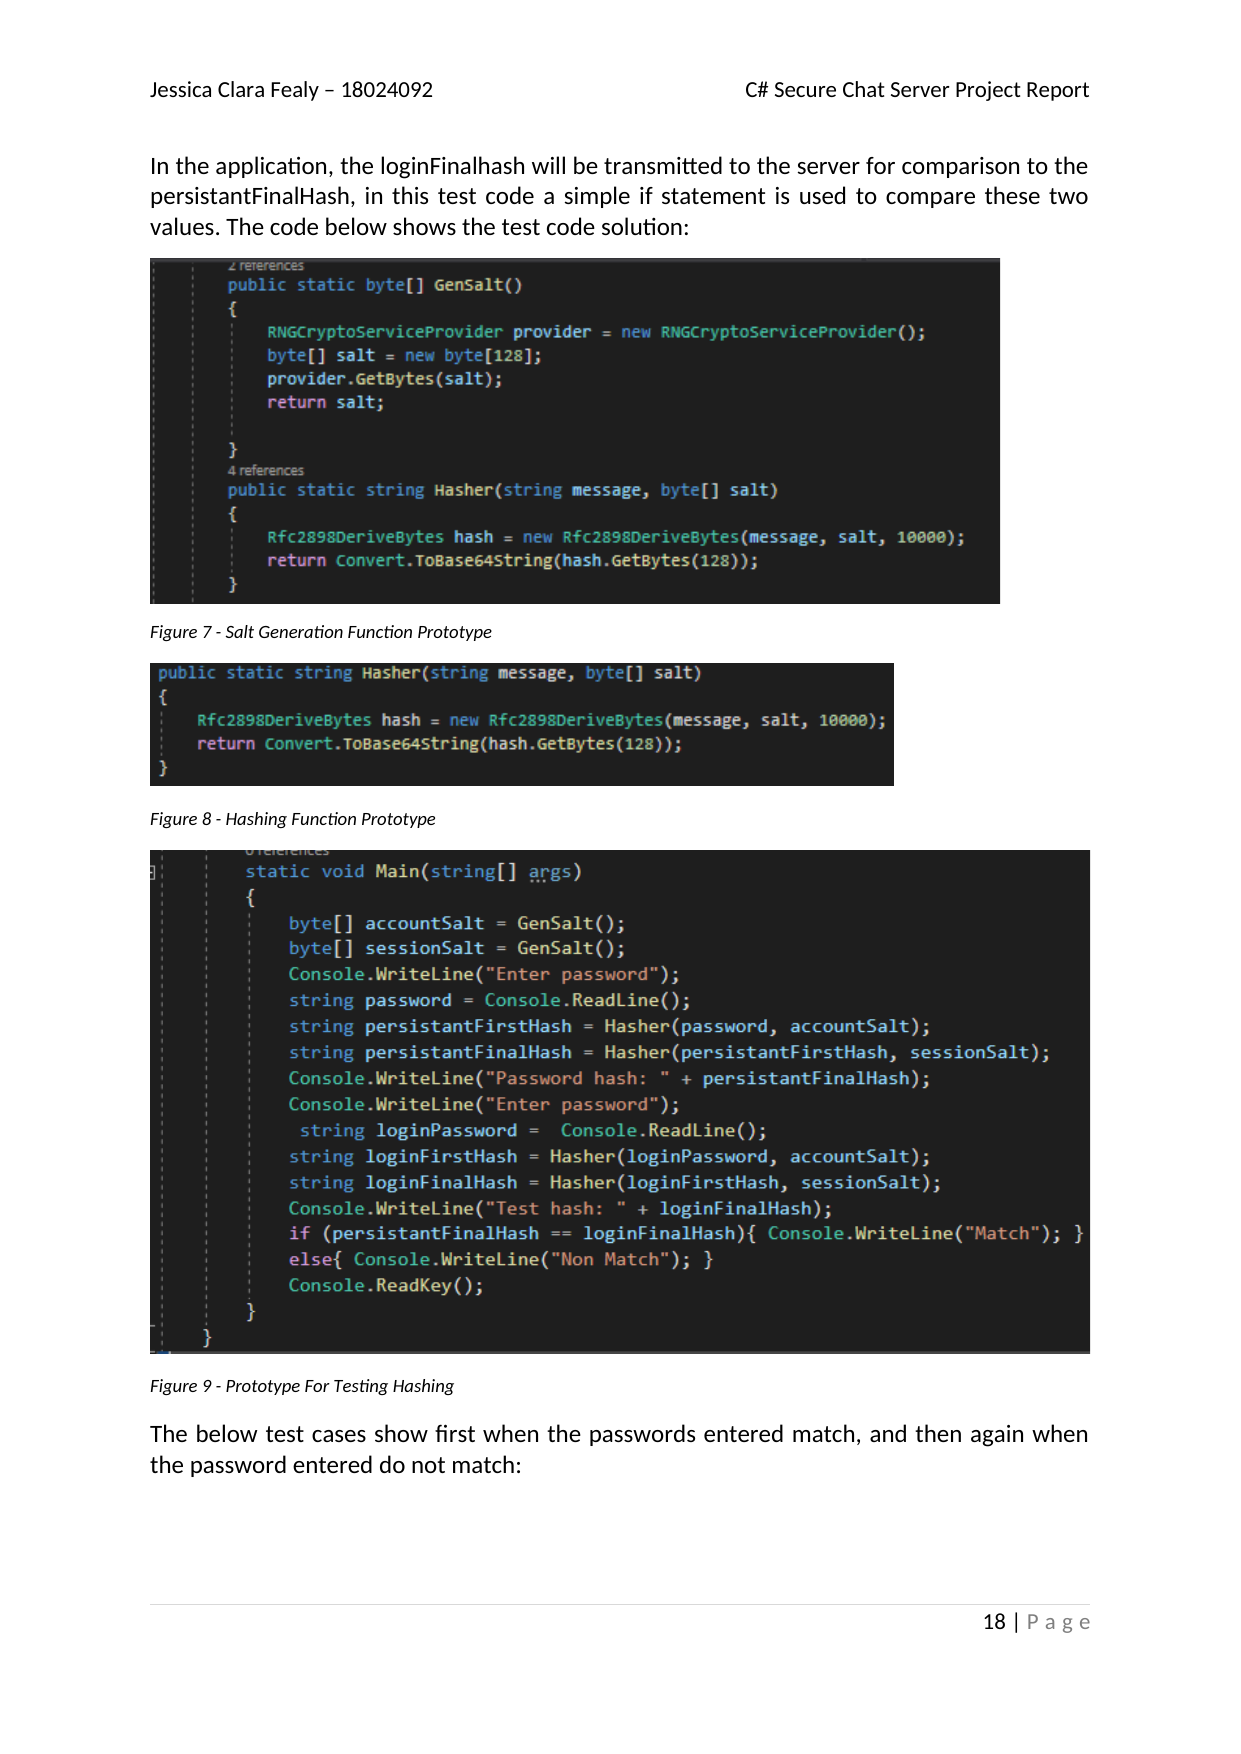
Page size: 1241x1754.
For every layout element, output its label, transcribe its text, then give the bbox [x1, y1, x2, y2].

text In the application, the loginFinalhash will be transmitted to the server for comparison to the persistantFinalHash, in this test code a simple if statement is used to compare these two values. The code below shows the test code solution: [150, 150, 1090, 242]
text The below test cases show first when the passwords entered match, and then again when the password entered do not match: [150, 1418, 1090, 1479]
text Figure 8 - Hashing Function Prototype [150, 807, 1090, 829]
text Figure 7 - Salt Generation Function Prototype [150, 620, 1090, 643]
text Figure 9 - Prototype For Testing Hashing [150, 1374, 1090, 1397]
